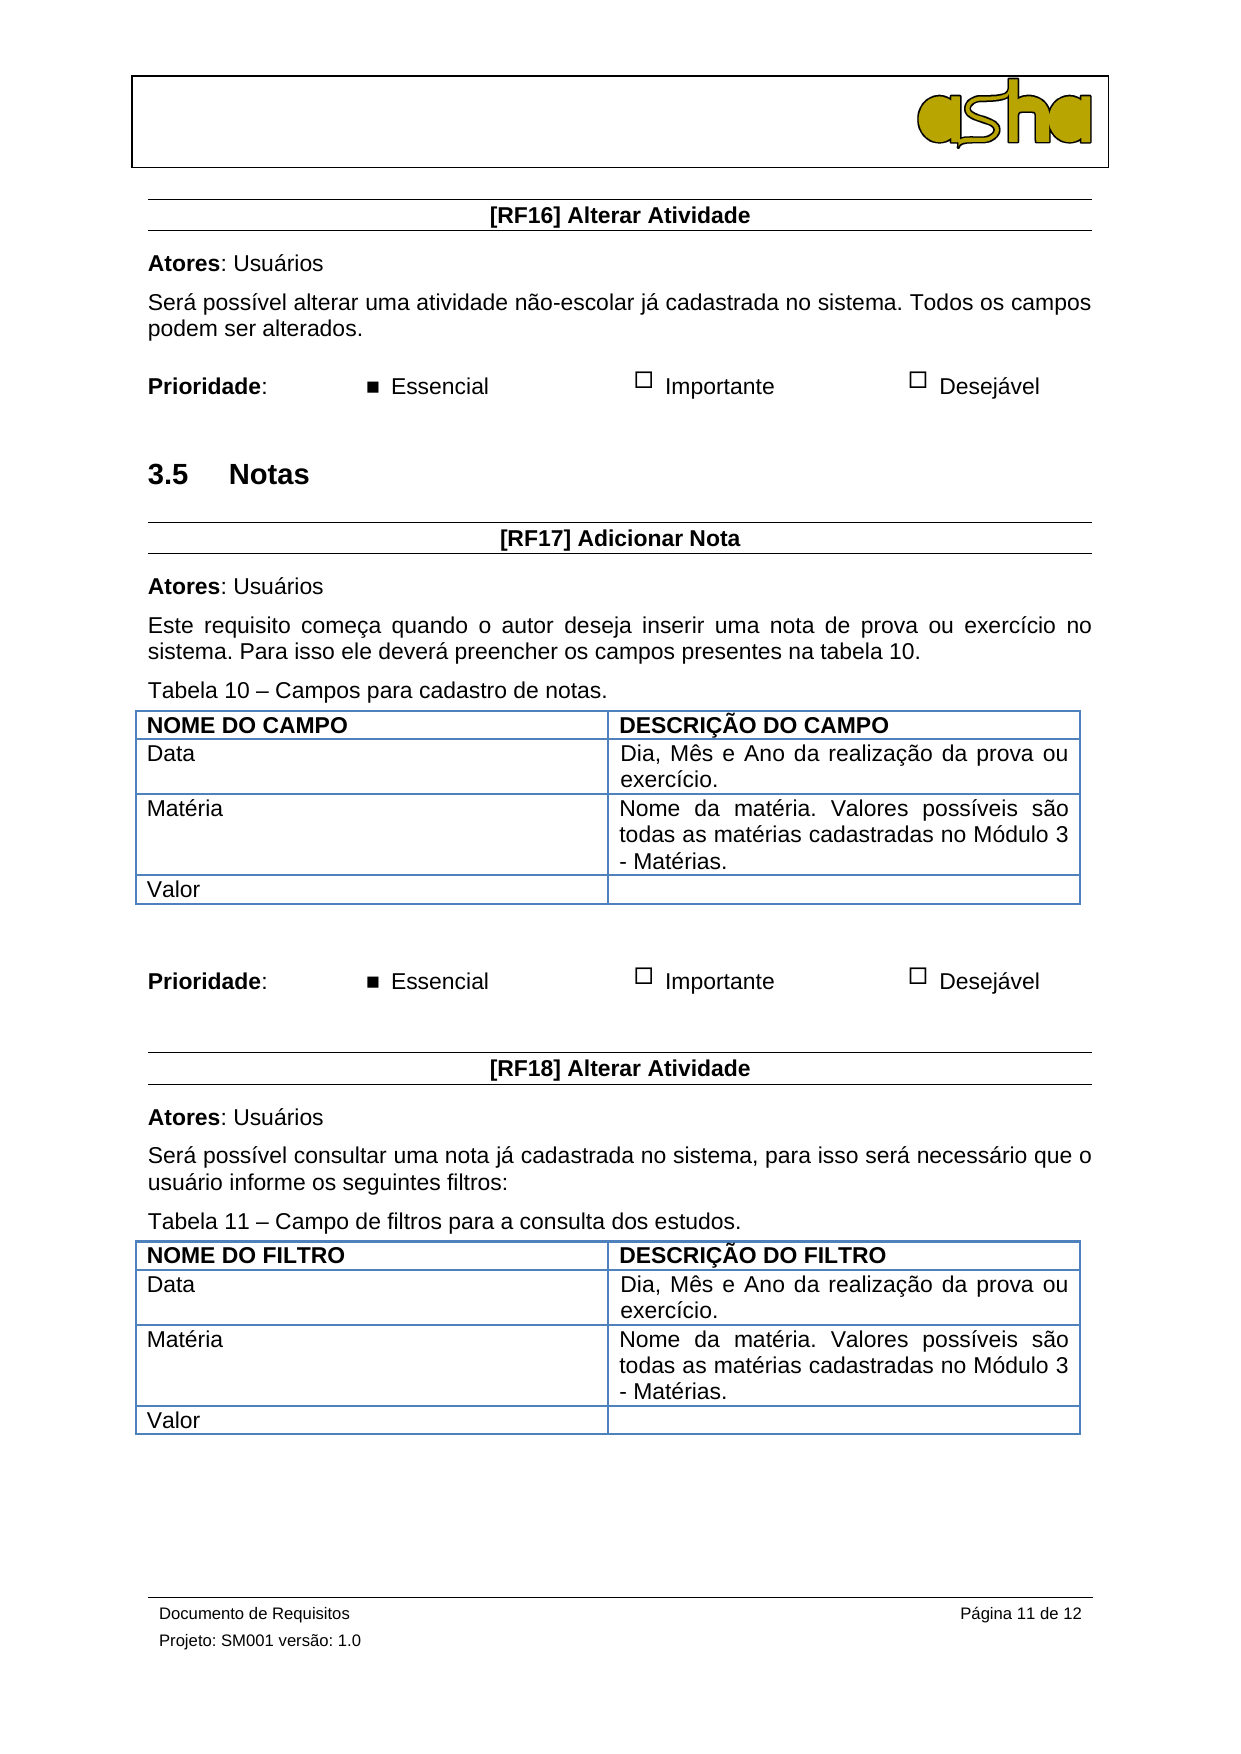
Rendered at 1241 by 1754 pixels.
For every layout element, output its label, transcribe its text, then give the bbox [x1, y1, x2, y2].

table_header  [891, 348, 939, 432]
picture [910, 76, 1106, 169]
table_header Importante [665, 943, 891, 1027]
table_cell Nome da matéria. Valores possíveis são todas as matérias cadastradas no Módulo 3 - Matérias. [609, 1326, 1079, 1405]
text Tabela 10 – Campos para cadastro de notas. [148, 677, 1092, 703]
table_cell Dia, Mês e Ano da realização da prova ou exercício. [609, 740, 1079, 793]
table_header ■ [342, 943, 391, 1027]
table_cell Valor [137, 876, 607, 902]
table_header  [617, 348, 665, 432]
table_cell Data [137, 740, 607, 793]
subtitle 3.5 Notas [148, 457, 1092, 490]
table_cell [609, 1407, 1079, 1433]
table_header NOME DO FILTRO [137, 1243, 607, 1269]
text Este requisito começa quando o autor deseja inserir uma nota de prova ou exercício no sistema. Para isso ele deverá preencher os campos presentes na tabela 10. [148, 612, 1092, 664]
table_cell Data [137, 1271, 607, 1323]
table_header  [891, 943, 939, 1027]
table_header Importante [665, 348, 891, 432]
table_header Essencial [391, 943, 617, 1027]
text Será possível consultar uma nota já cadastrada no sistema, para isso será necessário que o usuário informe os seguintes filtros: [148, 1142, 1092, 1195]
table_cell Dia, Mês e Ano da realização da prova ou exercício. [609, 1271, 1079, 1323]
table_cell Valor [137, 1407, 607, 1433]
table_header Desejável [939, 348, 1096, 432]
text [RF16] Alterar Atividade [148, 200, 1092, 230]
text [RF17] Adicionar Nota [148, 523, 1092, 553]
table_cell Nome da matéria. Valores possíveis são todas as matérias cadastradas no Módulo 3 - Matérias. [609, 795, 1079, 874]
table_header DESCRIÇÃO DO FILTRO [609, 1243, 1079, 1269]
table_header NOME DO CAMPO [137, 712, 607, 738]
table_header  [617, 943, 665, 1027]
table_header Prioridade: [136, 943, 342, 1027]
table_header Desejável [939, 943, 1096, 1027]
table_header ■ [342, 348, 391, 432]
table_header DESCRIÇÃO DO CAMPO [609, 712, 1079, 738]
text Será possível alterar uma atividade não-escolar já cadastrada no sistema. Todos os campos podem ser alterados. [148, 289, 1092, 342]
text Atores: Usuários [148, 250, 1092, 276]
table_cell Matéria [137, 795, 607, 874]
table_header Essencial [391, 348, 617, 432]
text [RF18] Alterar Atividade [148, 1053, 1092, 1084]
table_header Prioridade: [136, 348, 342, 432]
table_cell Matéria [137, 1326, 607, 1405]
text Tabela 11 – Campo de filtros para a consulta dos estudos. [148, 1208, 1092, 1234]
text Atores: Usuários [148, 1104, 1092, 1130]
table_cell [609, 876, 1079, 902]
text Atores: Usuários [148, 573, 1092, 599]
